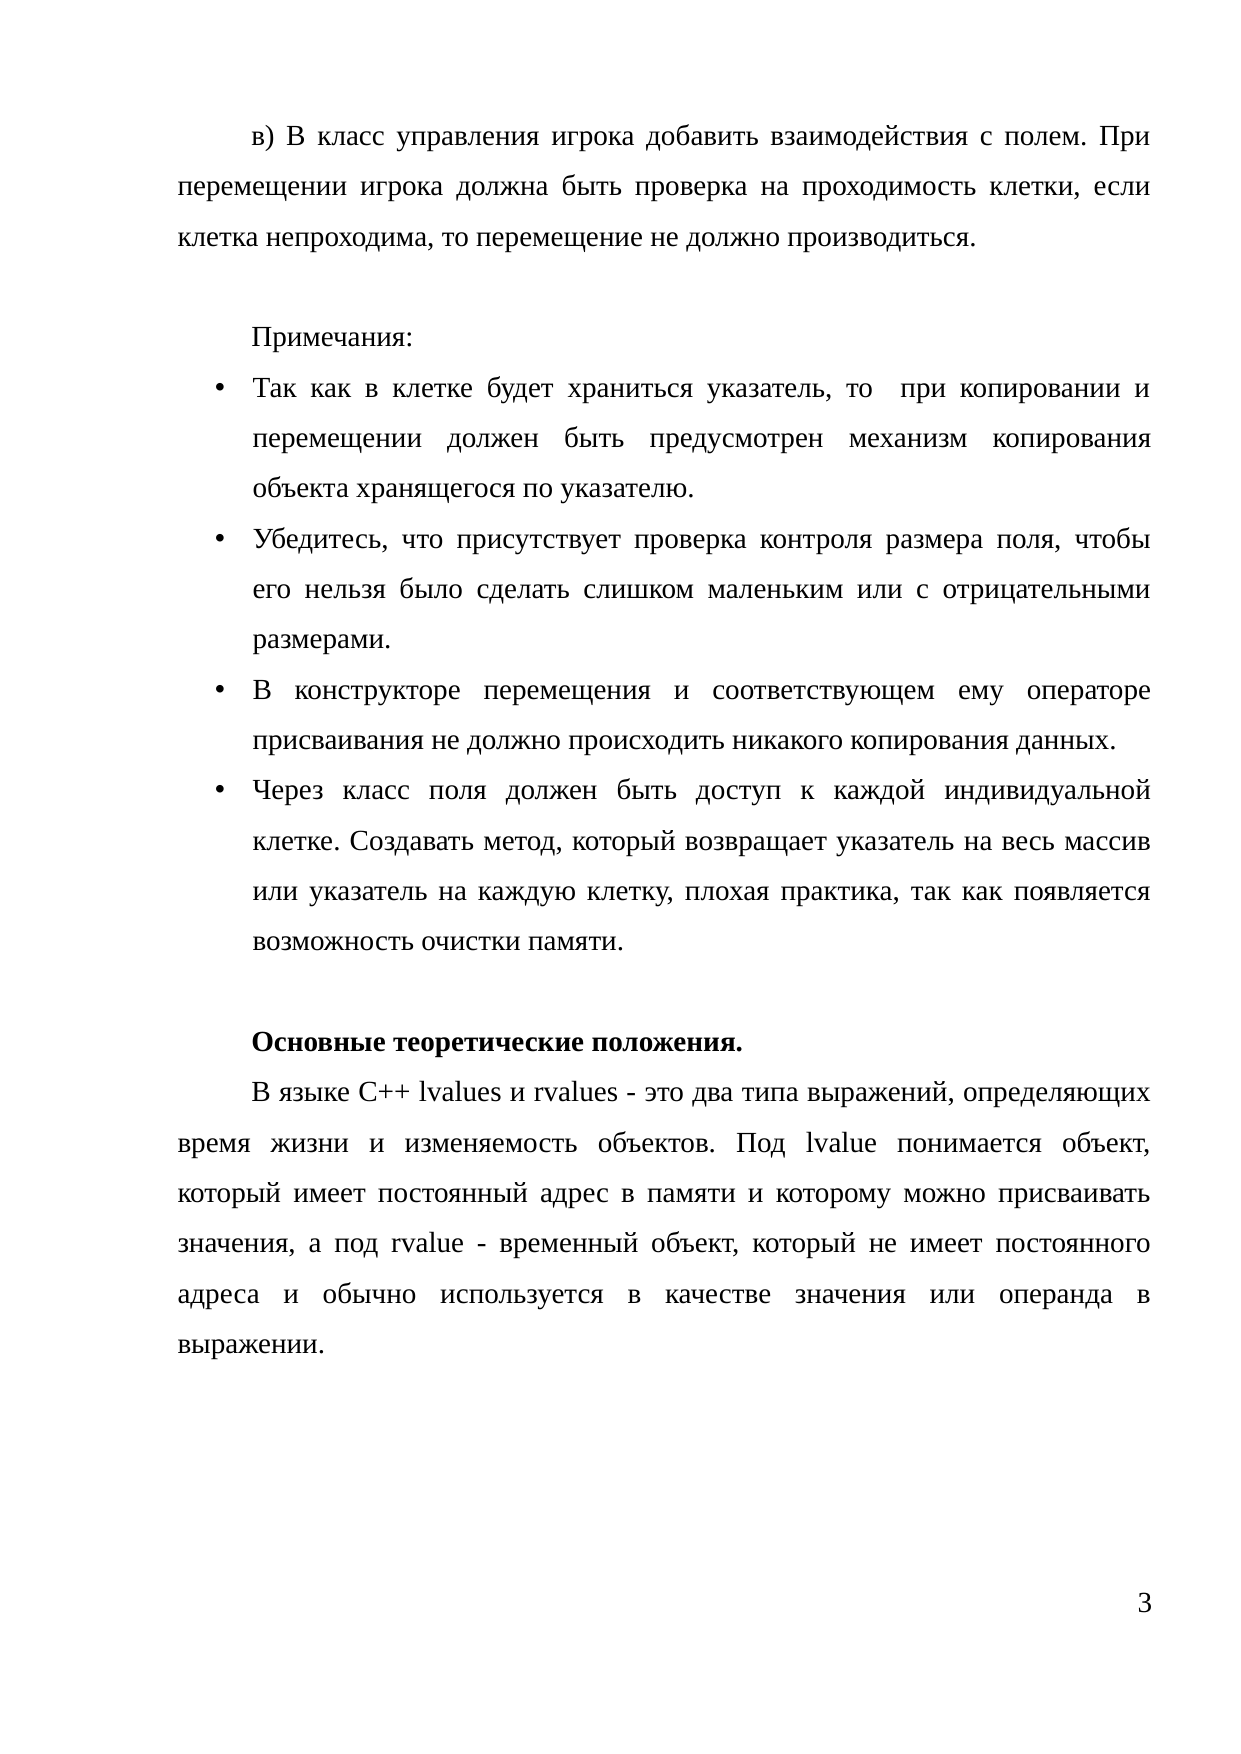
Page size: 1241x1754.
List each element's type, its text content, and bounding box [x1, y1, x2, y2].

list В конструкторе перемещения и соответствующем ему операторе присваивания не должно происходить никакого копирования данных. [215, 672, 1152, 756]
text в) В класс управления игрока добавить взаимодействия с полем. При перемещении игрока должна быть проверка на проходимость клетки, если клетка непроходима, то перемещение не должно производиться. [177, 118, 1152, 252]
list Через класс поля должен быть доступ к каждой индивидуальной клетке. Создавать метод, который возвращает указатель на весь массив или указатель на каждую клетку, плохая практика, так как появляется возможность очистки памяти. [215, 772, 1152, 957]
list Так как в клетке будет храниться указатель, то при копировании и перемещении должен быть предусмотрен механизм копирования объекта хранящегося по указателю. [215, 370, 1152, 504]
subtitle Основные теоретические положения. [177, 1024, 1152, 1058]
text Примечания: [177, 319, 1152, 353]
text В языке С++ lvalues и rvalues - это два типа выражений, определяющих время жизни и изменяемость объектов. Под lvalue понимается объект, который имеет постоянный адрес в памяти и которому можно присваивать значения, а под rvalue - временный объект, который не имеет постоянного адреса и обычно используется в качестве значения или операнда в выражении. [177, 1074, 1152, 1359]
list Убедитесь, что присутствует проверка контроля размера поля, чтобы его нельзя было сделать слишком маленьким или с отрицательными размерами. [215, 521, 1152, 655]
